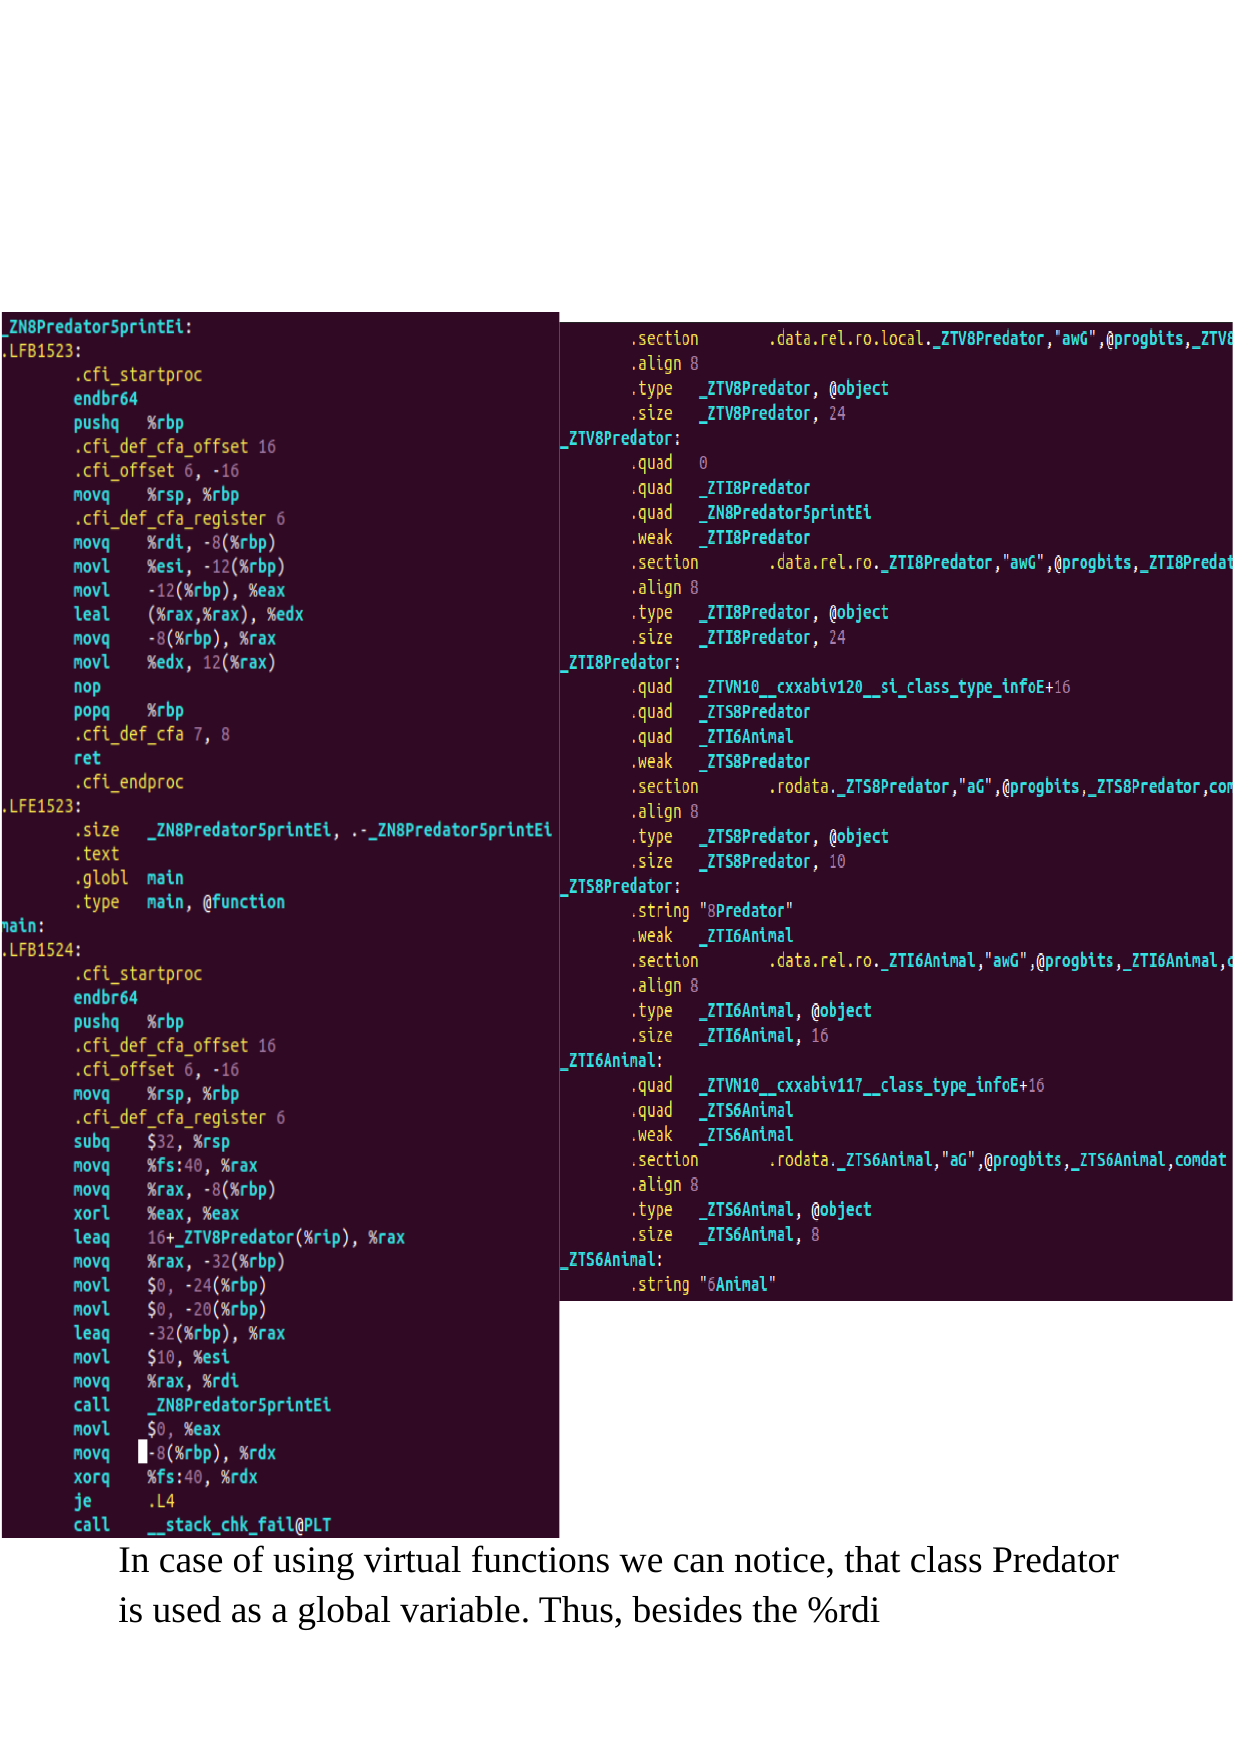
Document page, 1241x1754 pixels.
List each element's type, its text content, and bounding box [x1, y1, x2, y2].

picture [1, 312, 1233, 1538]
text In case of using virtual functions we can notice, that class Predator is used as a global variable. Thus, besides the %rdi [118, 1301, 1122, 1630]
text [118, 311, 1122, 322]
